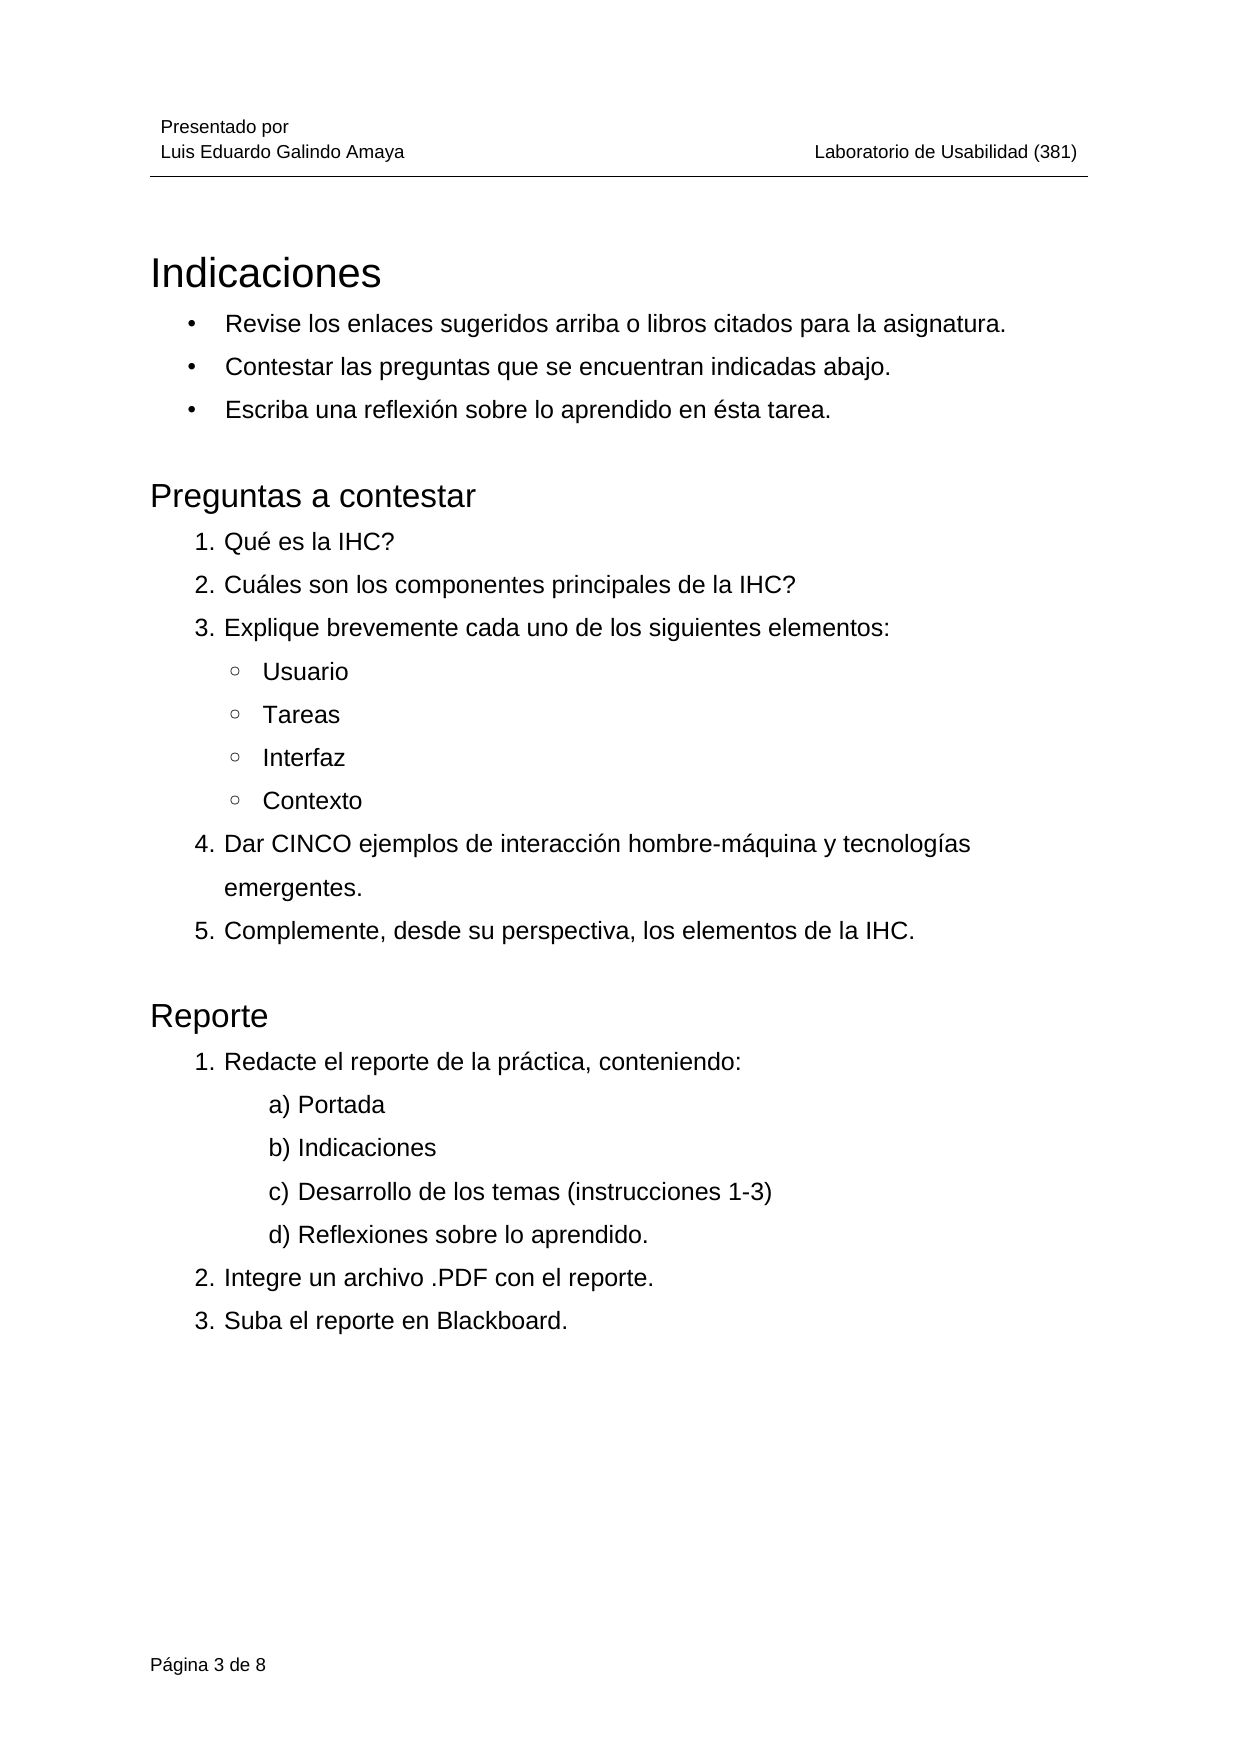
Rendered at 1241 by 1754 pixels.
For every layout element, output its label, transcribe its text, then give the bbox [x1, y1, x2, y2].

subtitle Indicaciones [150, 248, 1090, 296]
list Desarrollo de los temas (instrucciones 1-3) [268, 1177, 1090, 1205]
list Cuáles son los componentes principales de la IHC? [194, 570, 1090, 599]
list Redacte el reporte de la práctica, conteniendo: [194, 1047, 1090, 1076]
list Contestar las preguntas que se encuentran indicadas abajo. [187, 352, 1090, 381]
list Escriba una reflexión sobre lo aprendido en ésta tarea. [187, 395, 1090, 424]
subtitle Preguntas a contestar [150, 476, 1090, 514]
list Qué es la IHC? [194, 527, 1090, 556]
list Interfaz [225, 743, 1090, 772]
list Integre un archivo .PDF con el reporte. [194, 1263, 1090, 1292]
list Tareas [225, 700, 1090, 728]
list Contexto [225, 786, 1090, 815]
list Indicaciones [268, 1133, 1090, 1162]
list Portada [268, 1090, 1090, 1119]
list Usuario [225, 656, 1090, 685]
list Suba el reporte en Blackboard. [194, 1306, 1090, 1335]
list Dar CINCO ejemplos de interacción hombre-máquina y tecnologías emergentes. [194, 829, 1090, 901]
subtitle Reporte [150, 996, 1090, 1035]
list Revise los enlaces sugeridos arriba o libros citados para la asignatura. [187, 309, 1090, 338]
list Explique brevemente cada uno de los siguientes elementos: [194, 613, 1090, 642]
list Complemente, desde su perspectiva, los elementos de la IHC. [194, 916, 1090, 944]
list Reflexiones sobre lo aprendido. [268, 1220, 1090, 1248]
